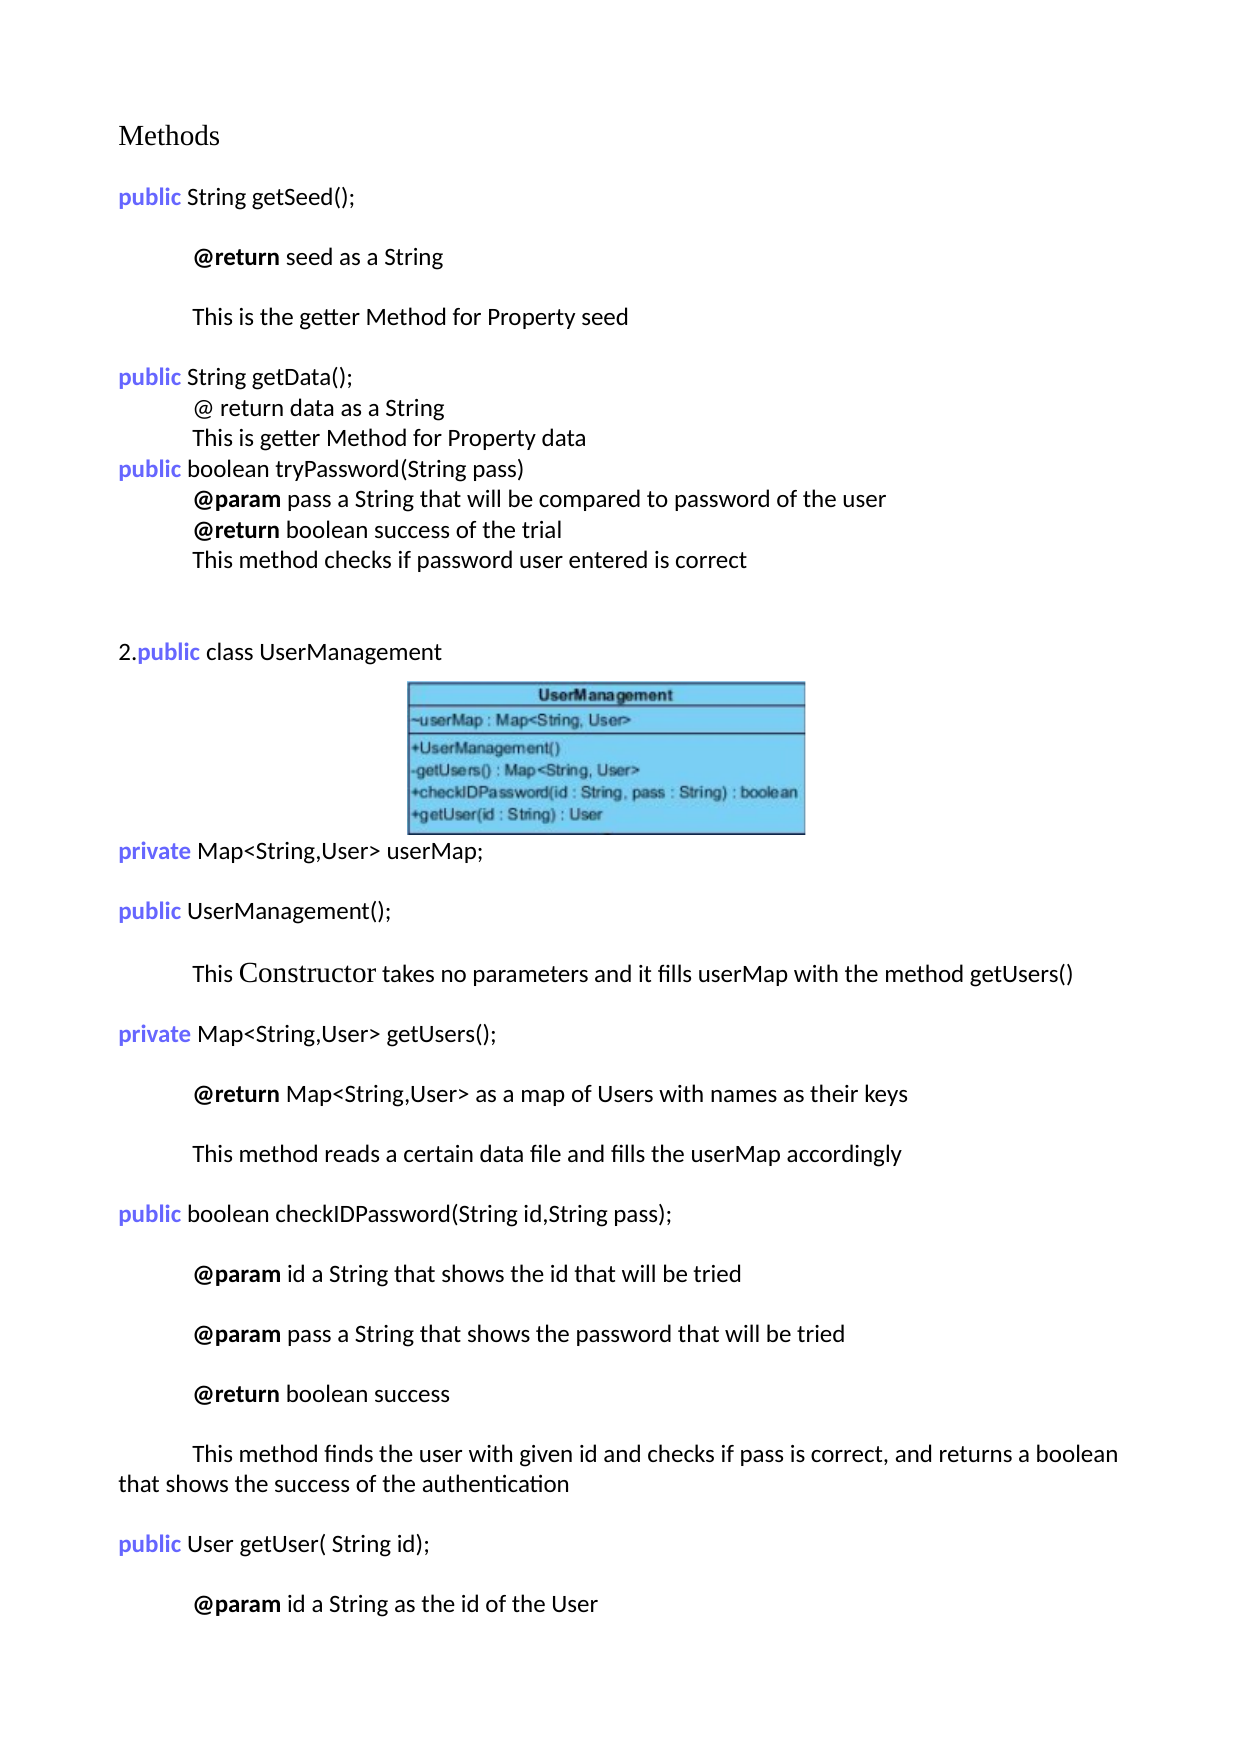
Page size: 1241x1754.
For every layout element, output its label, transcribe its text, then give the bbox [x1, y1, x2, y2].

text This is the getter Method for Property seed [118, 301, 1122, 332]
text public String getSeed(); [118, 181, 1122, 212]
text private Map<String,User> getUsers(); [118, 1018, 1122, 1048]
text @param pass a String that shows the password that will be tried [118, 1318, 1122, 1348]
text @return seed as a String [118, 241, 1122, 272]
text @ return data as a String [118, 392, 1122, 422]
text @param id a String that shows the id that will be tried [118, 1258, 1122, 1288]
text public User getUser( String id); [118, 1528, 1122, 1559]
text This is getter Method for Property data [118, 422, 1122, 453]
text @param pass a String that will be compared to password of the user [118, 483, 1122, 514]
text This method reads a certain data file and fills the userMap accordingly [118, 1138, 1122, 1168]
text public boolean tryPassword(String pass) [118, 453, 1122, 483]
text This method checks if password user entered is correct [118, 544, 1122, 575]
text @param id a String as the id of the User [118, 1588, 1122, 1619]
text @return Map<String,User> as a map of Users with names as their keys [118, 1078, 1122, 1108]
text private Map<String,User> userMap; [118, 696, 1122, 866]
text @return boolean success of the trial [118, 514, 1122, 544]
text This Constructor takes no parameters and it fills userMap with the method getUsers() [118, 955, 1122, 988]
picture [407, 681, 806, 835]
text @return boolean success [118, 1378, 1122, 1408]
text This method finds the user with given id and checks if pass is correct, and returns a boolean that shows the success of the authentication [118, 1438, 1122, 1499]
text public UserManagement(); [118, 895, 1122, 926]
text public String getData(); [118, 361, 1122, 392]
text Methods [118, 118, 1122, 152]
text 2.public class UserManagement [118, 636, 1122, 666]
text public boolean checkIDPassword(String id,String pass); [118, 1198, 1122, 1228]
